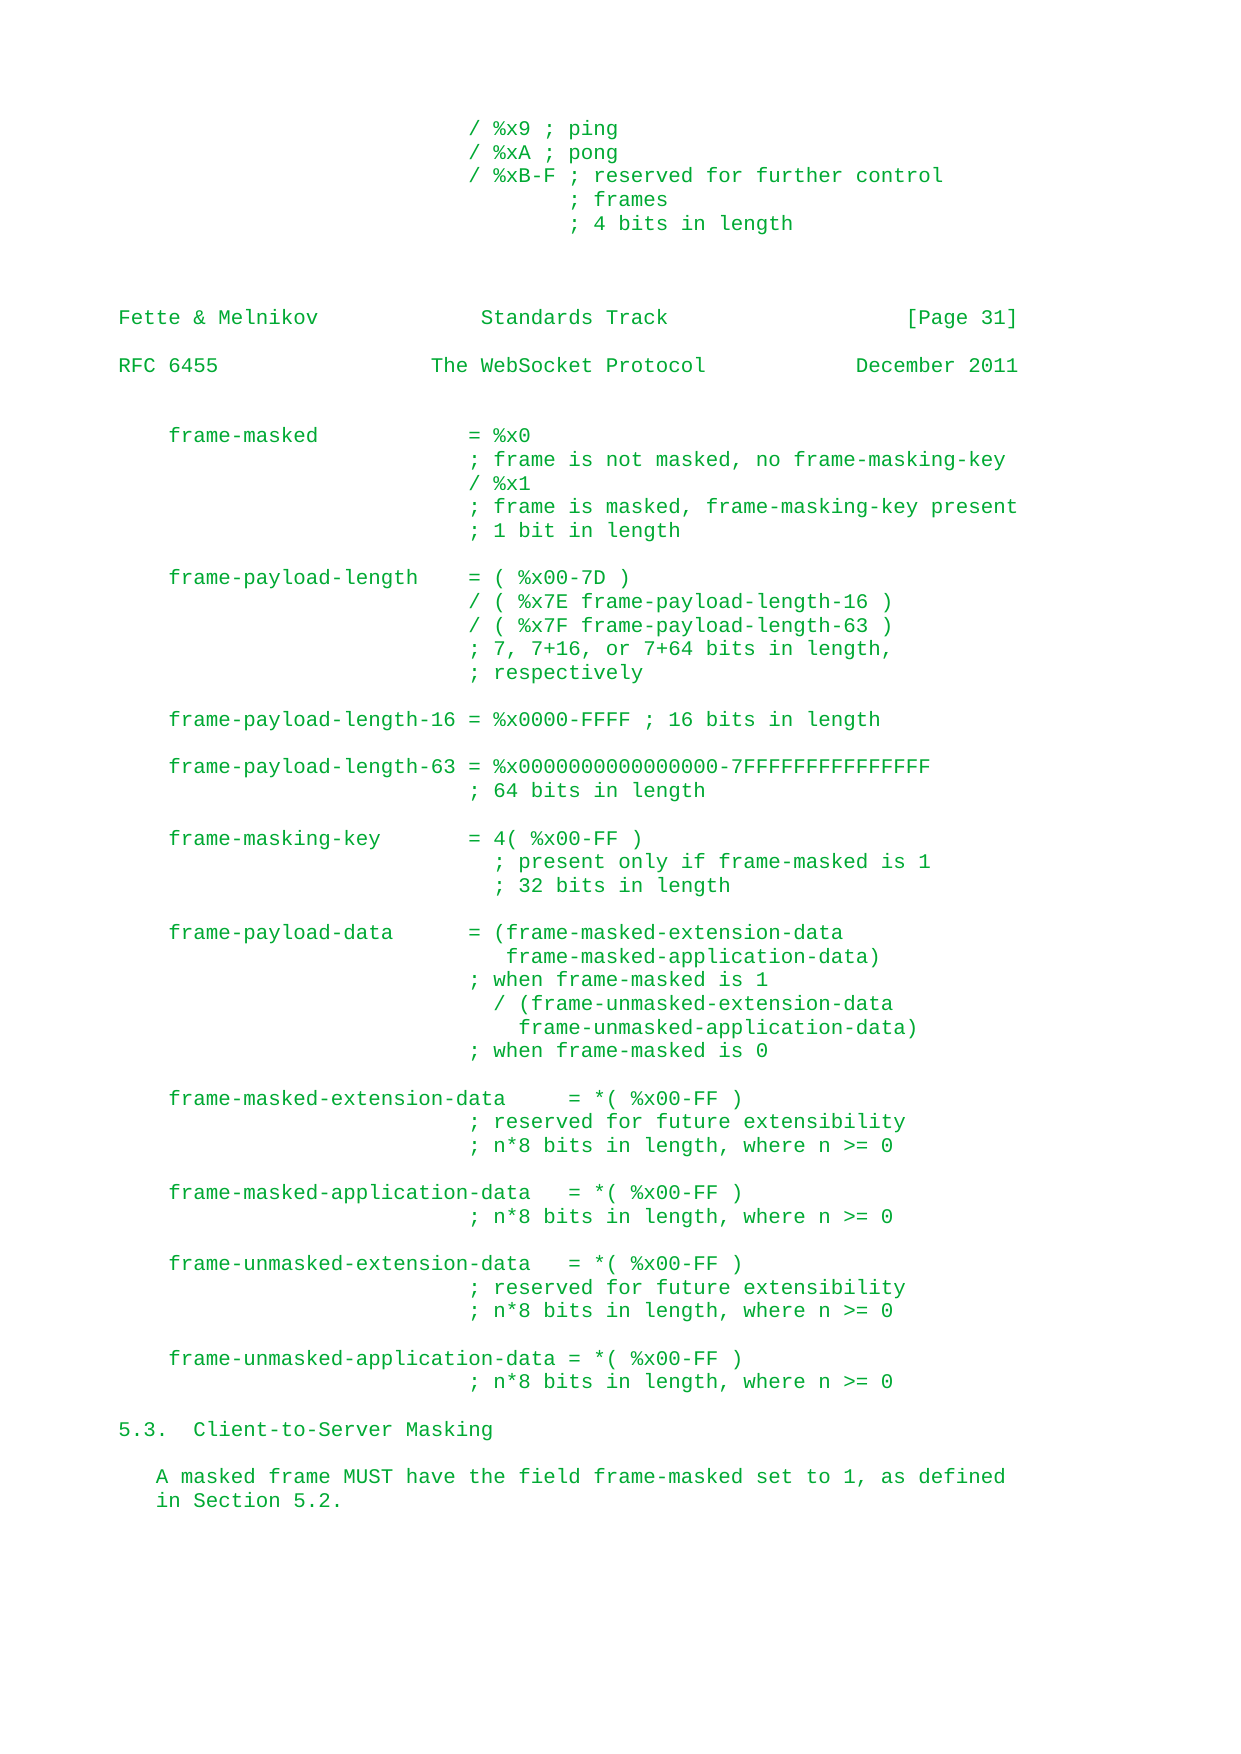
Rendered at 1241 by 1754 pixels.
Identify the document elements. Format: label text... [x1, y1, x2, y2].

text frame-masked-application-data = *( %x00-FF ) [118, 1182, 1122, 1206]
text frame-masked = %x0 [118, 426, 1122, 449]
text / ( %x7F frame-payload-length-63 ) [118, 615, 1122, 638]
text Fette & Melnikov Standards Track [Page 31] [118, 307, 1122, 331]
text frame-masked-application-data) [118, 946, 1122, 969]
text / %xA ; pong [118, 142, 1122, 165]
text frame-payload-length = ( %x00-7D ) [118, 567, 1122, 591]
text frame-payload-length-16 = %x0000-FFFF ; 16 bits in length [118, 709, 1122, 733]
text / ( %x7E frame-payload-length-16 ) [118, 591, 1122, 615]
text ; respectively [118, 662, 1122, 686]
text ; present only if frame-masked is 1 [118, 851, 1122, 875]
text ; n*8 bits in length, where n >= 0 [118, 1206, 1122, 1229]
text ; when frame-masked is 1 [118, 969, 1122, 993]
text ; 32 bits in length [118, 875, 1122, 898]
text frame-unmasked-application-data = *( %x00-FF ) [118, 1348, 1122, 1371]
text frame-masking-key = 4( %x00-FF ) [118, 827, 1122, 851]
text frame-unmasked-extension-data = *( %x00-FF ) [118, 1253, 1122, 1277]
text ; frame is not masked, no frame-masking-key [118, 449, 1122, 473]
text / %xB-F ; reserved for further control [118, 165, 1122, 189]
text ; 64 bits in length [118, 780, 1122, 804]
text RFC 6455 The WebSocket Protocol December 2011 [118, 354, 1122, 378]
text in Section 5.2. [118, 1489, 1122, 1513]
text ; when frame-masked is 0 [118, 1040, 1122, 1064]
text ; reserved for future extensibility [118, 1111, 1122, 1135]
text ; n*8 bits in length, where n >= 0 [118, 1371, 1122, 1395]
text frame-payload-length-63 = %x0000000000000000-7FFFFFFFFFFFFFFF [118, 757, 1122, 780]
text ; frames [118, 189, 1122, 213]
text ; 7, 7+16, or 7+64 bits in length, [118, 638, 1122, 662]
text ; 4 bits in length [118, 213, 1122, 236]
text ; 1 bit in length [118, 520, 1122, 544]
text A masked frame MUST have the field frame-masked set to 1, as defined [118, 1466, 1122, 1489]
text ; n*8 bits in length, where n >= 0 [118, 1135, 1122, 1158]
text / %x9 ; ping [118, 118, 1122, 142]
text ; n*8 bits in length, where n >= 0 [118, 1300, 1122, 1324]
text frame-masked-extension-data = *( %x00-FF ) [118, 1088, 1122, 1111]
text frame-unmasked-application-data) [118, 1017, 1122, 1040]
text ; reserved for future extensibility [118, 1277, 1122, 1300]
text / (frame-unmasked-extension-data [118, 993, 1122, 1017]
text ; frame is masked, frame-masking-key present [118, 496, 1122, 520]
text frame-payload-data = (frame-masked-extension-data [118, 922, 1122, 946]
text / %x1 [118, 473, 1122, 496]
text 5.3. Client-to-Server Masking [118, 1419, 1122, 1442]
